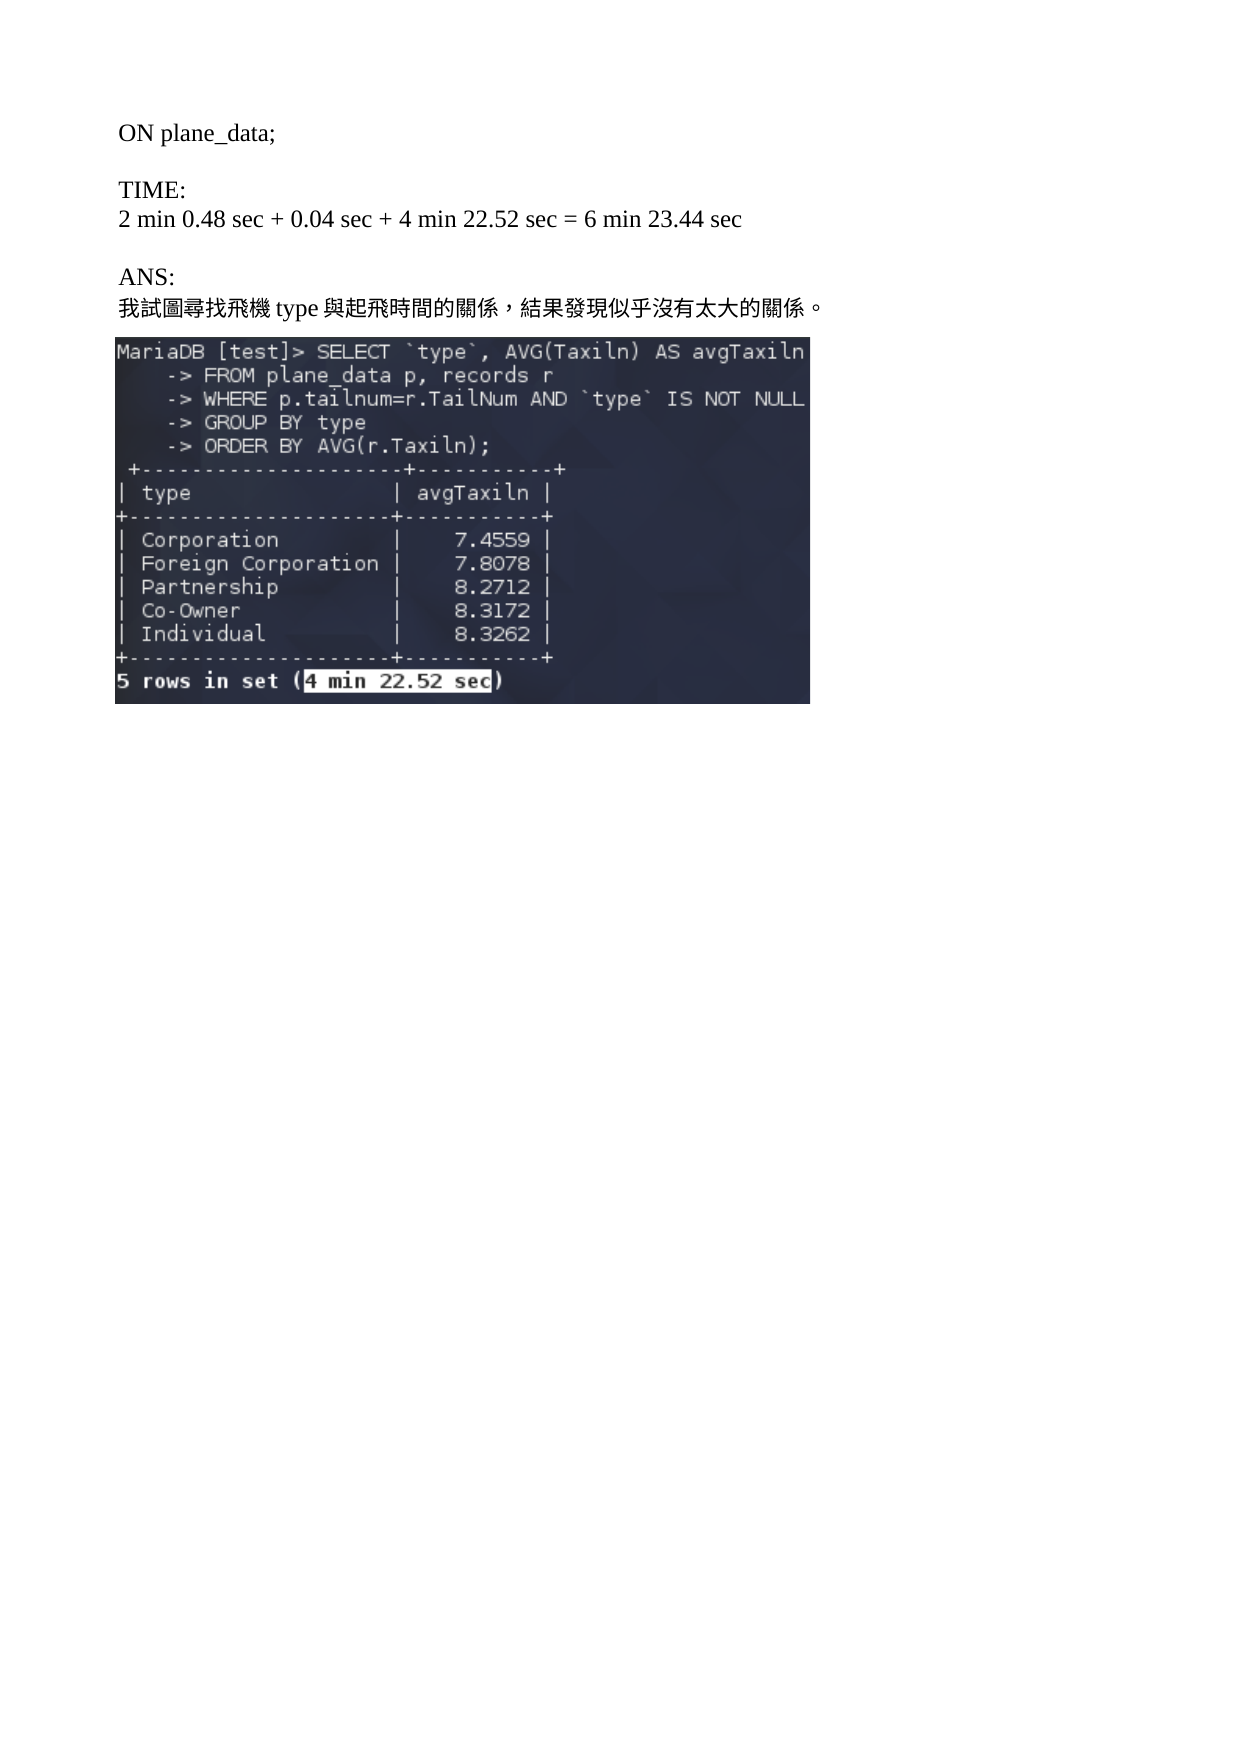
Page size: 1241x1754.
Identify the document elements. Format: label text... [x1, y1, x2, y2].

text ANS: [118, 262, 1122, 291]
picture [115, 337, 811, 704]
text 2 min 0.48 sec + 0.04 sec + 4 min 22.52 sec = 6 min 23.44 sec [118, 204, 1122, 233]
text 我試圖尋找飛機type與起飛時間的關係，結果發現似乎沒有太大的關係。 [118, 291, 1122, 322]
text ON plane_data; [118, 118, 1122, 147]
text TIME: [118, 176, 1122, 204]
